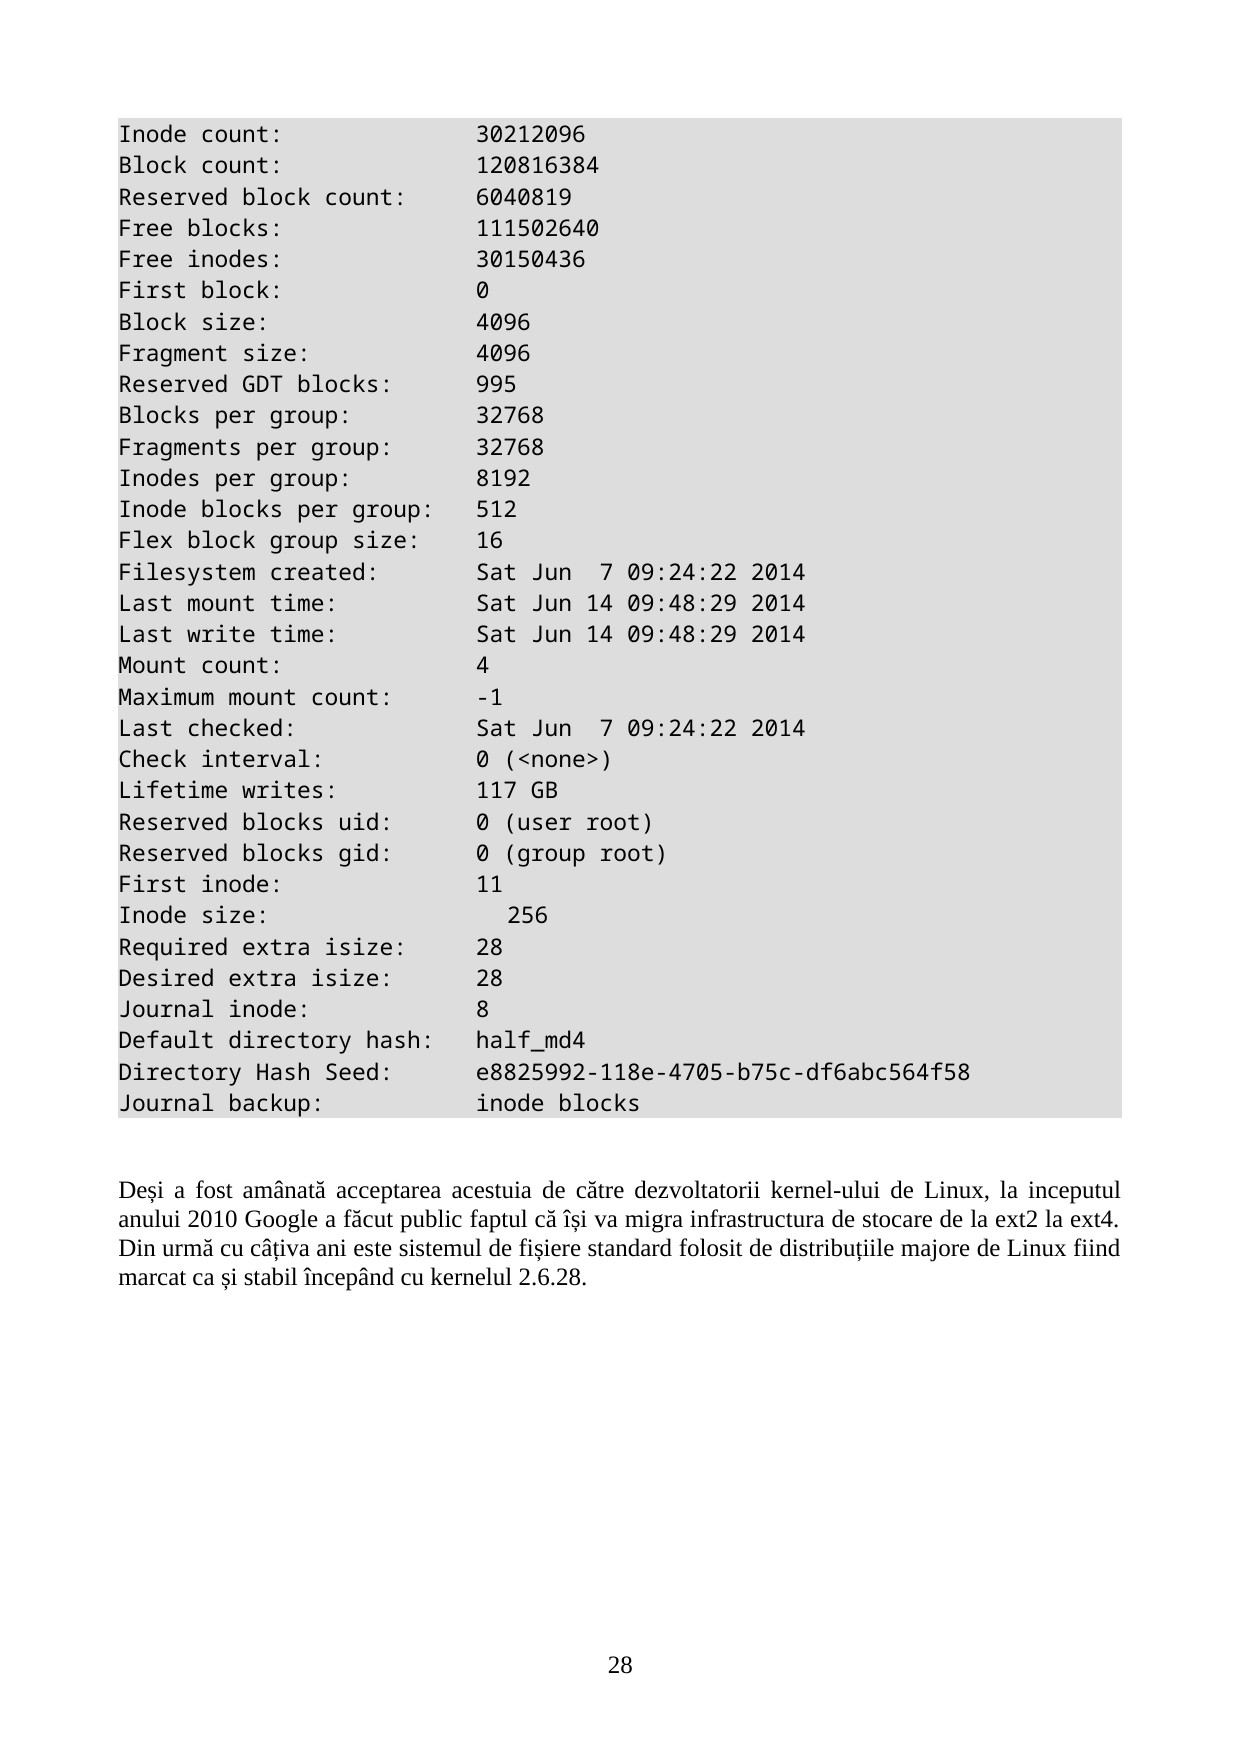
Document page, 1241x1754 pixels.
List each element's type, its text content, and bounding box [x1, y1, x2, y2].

text Last write time: Sat Jun 14 09:48:29 2014 [118, 618, 1122, 649]
text Fragment size: 4096 [118, 337, 1122, 368]
text First block: 0 [118, 274, 1122, 306]
text Journal backup: inode blocks [118, 1087, 1122, 1118]
text Check interval: 0 (<none>) [118, 743, 1122, 774]
text Reserved GDT blocks: 995 [118, 368, 1122, 399]
text Inode size: 256 [118, 899, 1122, 931]
text Reserved blocks gid: 0 (group root) [118, 837, 1122, 868]
text Block size: 4096 [118, 306, 1122, 337]
text Fragments per group: 32768 [118, 431, 1122, 462]
text Last checked: Sat Jun 7 09:24:22 2014 [118, 712, 1122, 743]
text Reserved blocks uid: 0 (user root) [118, 806, 1122, 837]
text First inode: 11 [118, 868, 1122, 899]
text Block count: 120816384 [118, 149, 1122, 181]
text Default directory hash: half_md4 [118, 1024, 1122, 1056]
text Desired extra isize: 28 [118, 962, 1122, 993]
text Free blocks: 111502640 [118, 212, 1122, 243]
text Inode blocks per group: 512 [118, 493, 1122, 524]
text Filesystem created: Sat Jun 7 09:24:22 2014 [118, 556, 1122, 587]
text Required extra isize: 28 [118, 931, 1122, 962]
text Free inodes: 30150436 [118, 243, 1122, 274]
text Inodes per group: 8192 [118, 462, 1122, 493]
text Maximum mount count: -1 [118, 681, 1122, 712]
text Reserved block count: 6040819 [118, 181, 1122, 212]
text Blocks per group: 32768 [118, 399, 1122, 431]
text Deși a fost amânată acceptarea acestuia de către dezvoltatorii kernel-ului de Linux, la inceputul anului 2010 Google a făcut public faptul că își va migra infrastructura de stocare de la ext2 la ext4. Din urmă cu câțiva ani este sistemul de fișiere standard folosit de distribuțiile majore de Linux fiind marcat ca și stabil începând cu kernelul 2.6.28. [118, 1176, 1122, 1291]
text Directory Hash Seed: e8825992-118e-4705-b75c-df6abc564f58 [118, 1056, 1122, 1087]
text Mount count: 4 [118, 649, 1122, 681]
text Inode count: 30212096 [118, 118, 1122, 149]
text Flex block group size: 16 [118, 524, 1122, 556]
text Lifetime writes: 117 GB [118, 774, 1122, 806]
text Journal inode: 8 [118, 993, 1122, 1024]
text Last mount time: Sat Jun 14 09:48:29 2014 [118, 587, 1122, 618]
